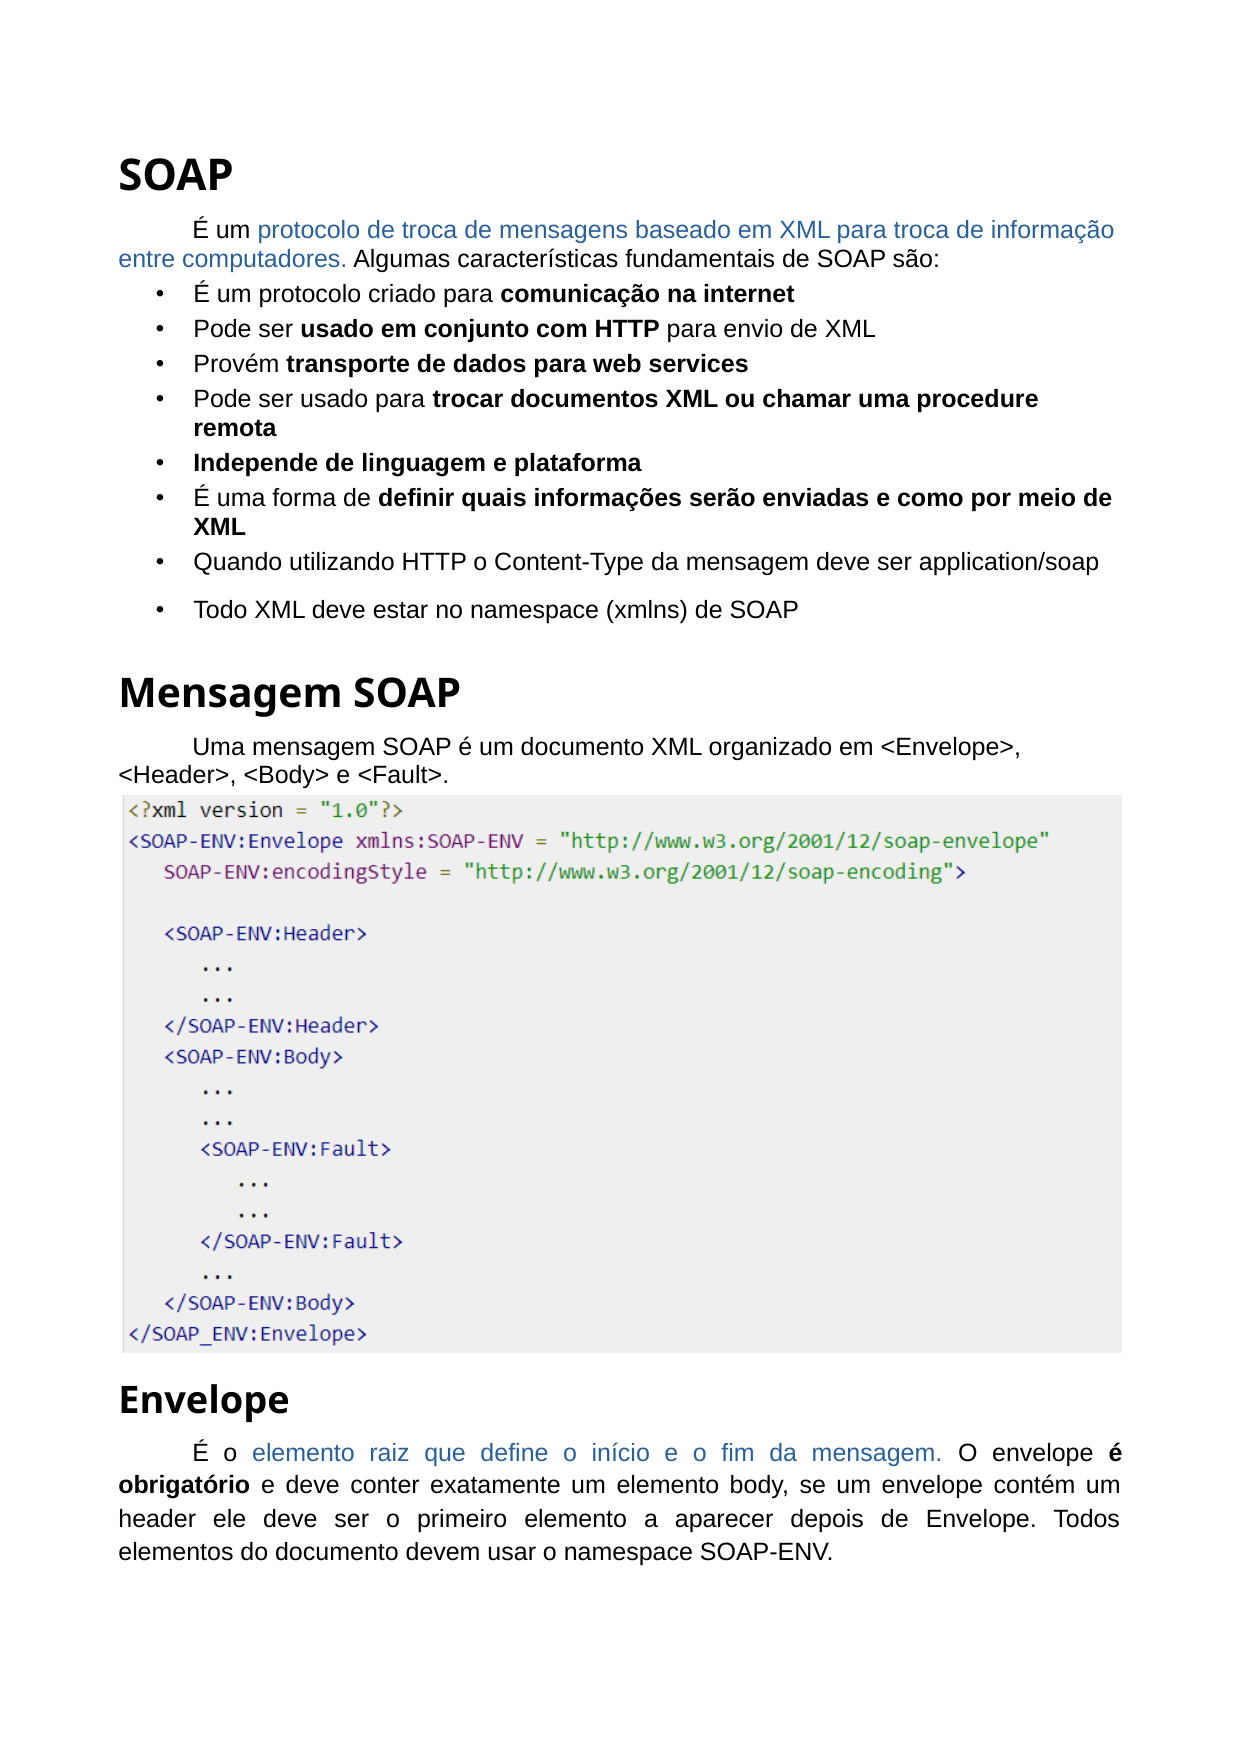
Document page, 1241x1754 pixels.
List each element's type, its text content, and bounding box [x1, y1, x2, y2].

subtitle Envelope [118, 1373, 1122, 1425]
list Independe de linguagem e plataforma [156, 448, 1122, 477]
text É o elemento raiz que define o início e o fim da mensagem. O envelope é obrigatório e deve conter exatamente um elemento body, se um envelope contém um header ele deve ser o primeiro elemento a aparecer depois de Envelope. Todos elementos do documento devem usar o namespace SOAP-ENV. [118, 1437, 1122, 1565]
list É uma forma de definir quais informações serão enviadas e como por meio de XML [156, 483, 1122, 541]
list Todo XML deve estar no namespace (xmlns) de SOAP [156, 595, 1122, 624]
list Pode ser usado para trocar documentos XML ou chamar uma procedure remota [156, 384, 1122, 442]
list Pode ser usado em conjunto com HTTP para envio de XML [156, 314, 1122, 343]
text Uma mensagem SOAP é um documento XML organizado em <Envelope>, <Header>, <Body> e <Fault>. [118, 731, 1122, 789]
picture [118, 795, 1123, 1353]
list Quando utilizando HTTP o Content-Type da mensagem deve ser application/soap [156, 547, 1122, 576]
text É um protocolo de troca de mensagens baseado em XML para troca de informação entre computadores. Algumas características fundamentais de SOAP são: [118, 215, 1122, 273]
list É um protocolo criado para comunicação na internet [156, 279, 1122, 308]
subtitle SOAP [118, 143, 1122, 203]
list Provém transporte de dados para web services [156, 349, 1122, 378]
subtitle Mensagem SOAP [118, 663, 1122, 719]
